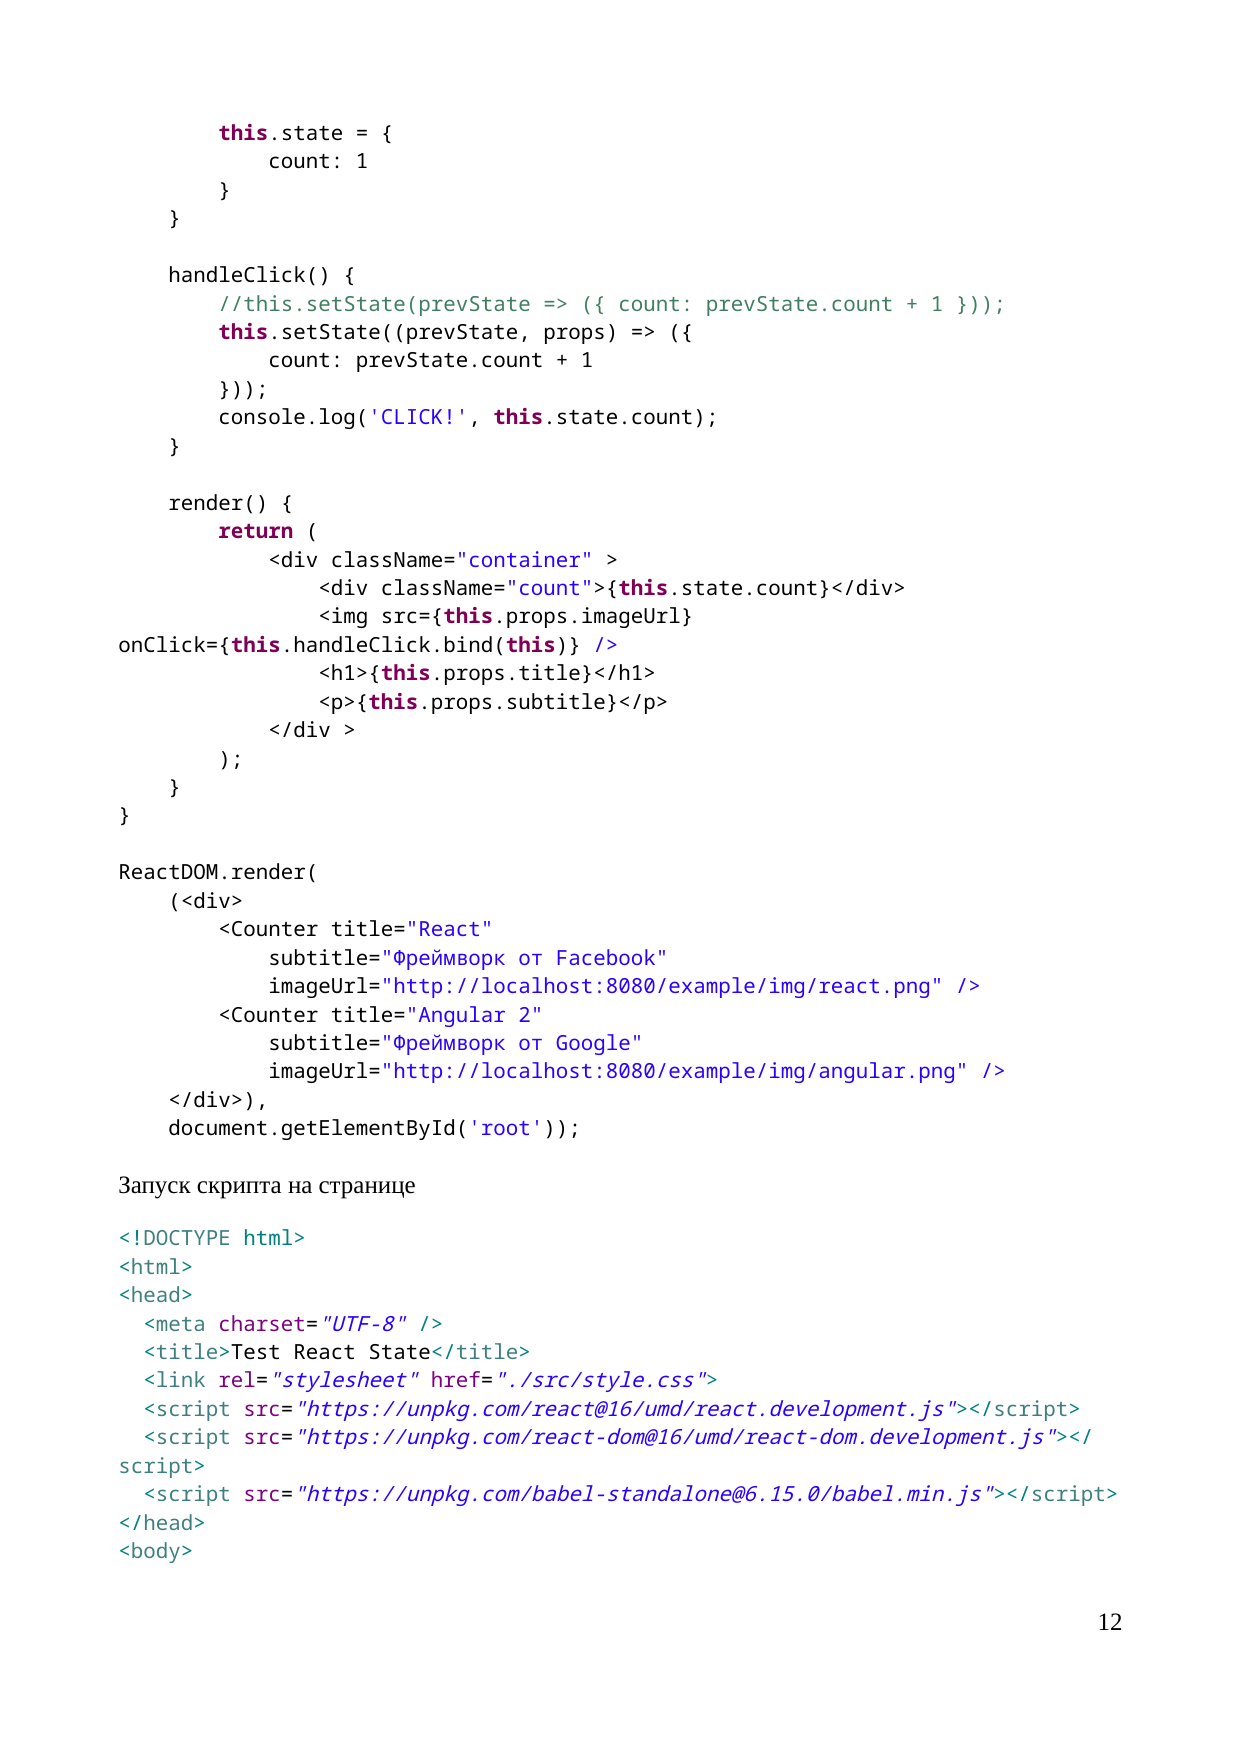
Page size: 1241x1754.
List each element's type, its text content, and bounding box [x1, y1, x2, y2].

text document.getElementById('root')); [118, 1113, 1122, 1142]
text this.setState((prevState, props) => ({ [118, 317, 1122, 346]
text <script src="https://unpkg.com/babel-standalone@6.15.0/babel.min.js"></script> [118, 1479, 1122, 1508]
text } [118, 772, 1122, 801]
text <div className="container" > [118, 545, 1122, 573]
text subtitle="Фреймворк от Google" [118, 1028, 1122, 1057]
text <meta charset="UTF-8" /> [118, 1309, 1122, 1337]
text <h1>{this.props.title}</h1> [118, 658, 1122, 687]
text })); [118, 374, 1122, 402]
text } [118, 203, 1122, 232]
text <Counter title="React" [118, 914, 1122, 943]
text Запуск скрипта на странице [118, 1171, 1122, 1199]
text handleClick() { [118, 260, 1122, 289]
text <img src={this.props.imageUrl} onClick={this.handleClick.bind(this)} /> [118, 602, 1122, 658]
text //this.setState(prevState => ({ count: prevState.count + 1 })); [118, 289, 1122, 317]
text imageUrl="http://localhost:8080/example/img/angular.png" /> [118, 1057, 1122, 1085]
text <title>Test React State</title> [118, 1337, 1122, 1366]
text <head> [118, 1280, 1122, 1309]
text ); [118, 744, 1122, 772]
text } [118, 175, 1122, 203]
text return ( [118, 516, 1122, 545]
text </head> [118, 1508, 1122, 1536]
text <p>{this.props.subtitle}</p> [118, 687, 1122, 715]
text subtitle="Фреймворк от Facebook" [118, 943, 1122, 971]
text } [118, 431, 1122, 459]
text (<div> [118, 886, 1122, 914]
text </div>), [118, 1085, 1122, 1113]
text <script src="https://unpkg.com/react@16/umd/react.development.js"></script> [118, 1394, 1122, 1422]
text </div > [118, 715, 1122, 744]
text <html> [118, 1252, 1122, 1280]
text <link rel="stylesheet" href="./src/style.css"> [118, 1366, 1122, 1394]
text count: 1 [118, 147, 1122, 175]
text <body> [118, 1536, 1122, 1564]
text <Counter title="Angular 2" [118, 1000, 1122, 1028]
text } [118, 801, 1122, 829]
text render() { [118, 488, 1122, 516]
text imageUrl="http://localhost:8080/example/img/react.png" /> [118, 971, 1122, 1000]
text ReactDOM.render( [118, 857, 1122, 886]
text <div className="count">{this.state.count}</div> [118, 573, 1122, 602]
text count: prevState.count + 1 [118, 346, 1122, 374]
text <!DOCTYPE html> [118, 1223, 1122, 1252]
text console.log('CLICK!', this.state.count); [118, 402, 1122, 431]
text this.state = { [118, 118, 1122, 147]
text <script src="https://unpkg.com/react-dom@16/umd/react-dom.development.js"></script> [118, 1422, 1122, 1479]
